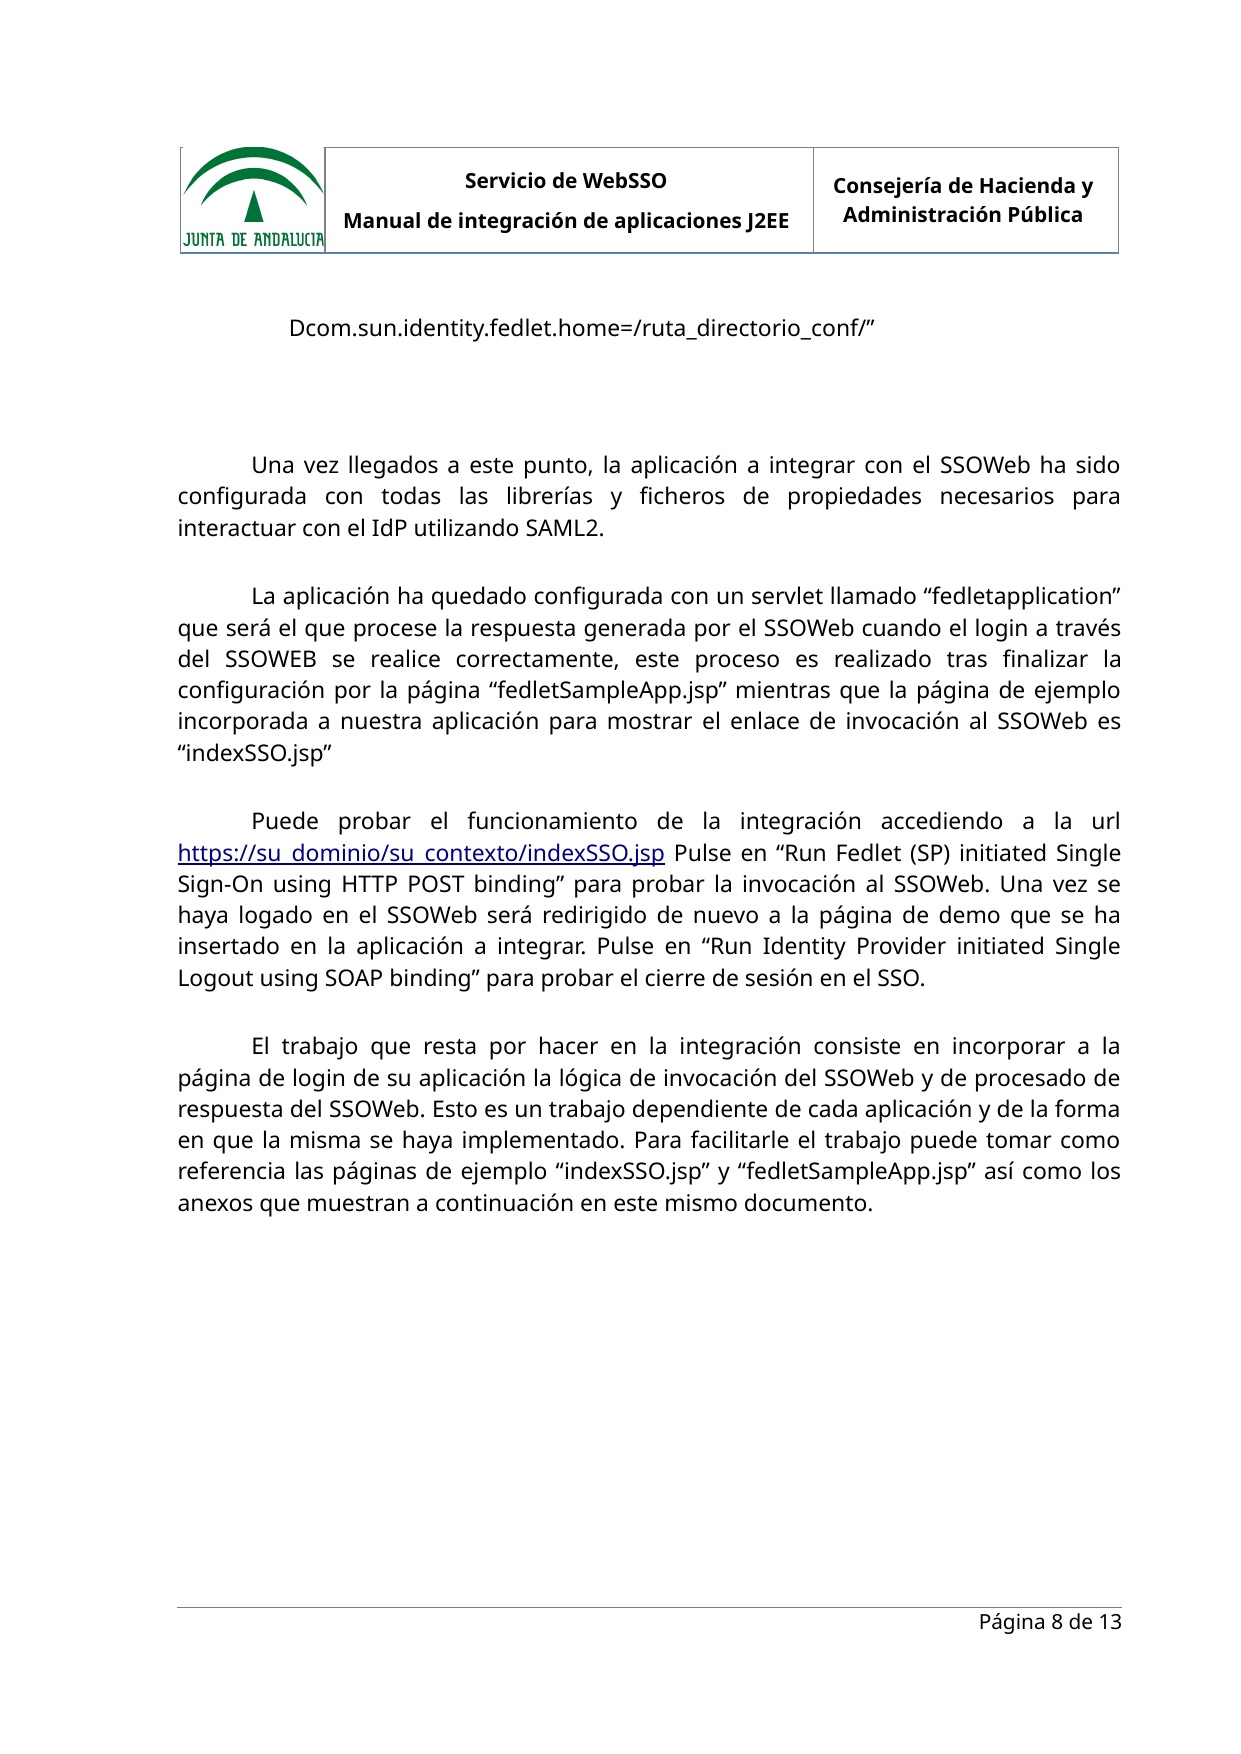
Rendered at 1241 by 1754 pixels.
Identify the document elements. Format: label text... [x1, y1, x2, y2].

text Una vez llegados a este punto, la aplicación a integrar con el SSOWeb ha sido configurada con todas las librerías y ficheros de propiedades necesarios para interactuar con el IdP utilizando SAML2. [177, 449, 1122, 543]
text La aplicación ha quedado configurada con un servlet llamado “fedletapplication” que será el que procese la respuesta generada por el SSOWeb cuando el login a través del SSOWEB se realice correctamente, este proceso es realizado tras finalizar la configuración por la página “fedletSampleApp.jsp” mientras que la página de ejemplo incorporada a nuestra aplicación para mostrar el enlace de invocación al SSOWeb es “indexSSO.jsp” [177, 580, 1122, 768]
list -Dcom.sun.identity.fedlet.home=/ruta_directorio_conf/” [251, 311, 1122, 343]
text El trabajo que resta por hacer en la integración consiste en incorporar a la página de login de su aplicación la lógica de invocación del SSOWeb y de procesado de respuesta del SSOWeb. Esto es un trabajo dependiente de cada aplicación y de la forma en que la misma se haya implementado. Para facilitarle el trabajo puede tomar como referencia las páginas de ejemplo “indexSSO.jsp” y “fedletSampleApp.jsp” así como los anexos que muestran a continuación en este mismo documento. [177, 1030, 1122, 1218]
picture [183, 147, 324, 246]
text Puede probar el funcionamiento de la integración accediendo a la url https://su_dominio/su_contexto/indexSSO.jsp Pulse en “Run Fedlet (SP) initiated Single Sign-On using HTTP POST binding” para probar la invocación al SSOWeb. Una vez se haya logado en el SSOWeb será redirigido de nuevo a la página de demo que se ha insertado en la aplicación a integrar. Pulse en “Run Identity Provider initiated Single Logout using SOAP binding” para probar el cierre de sesión en el SSO. [177, 805, 1122, 993]
